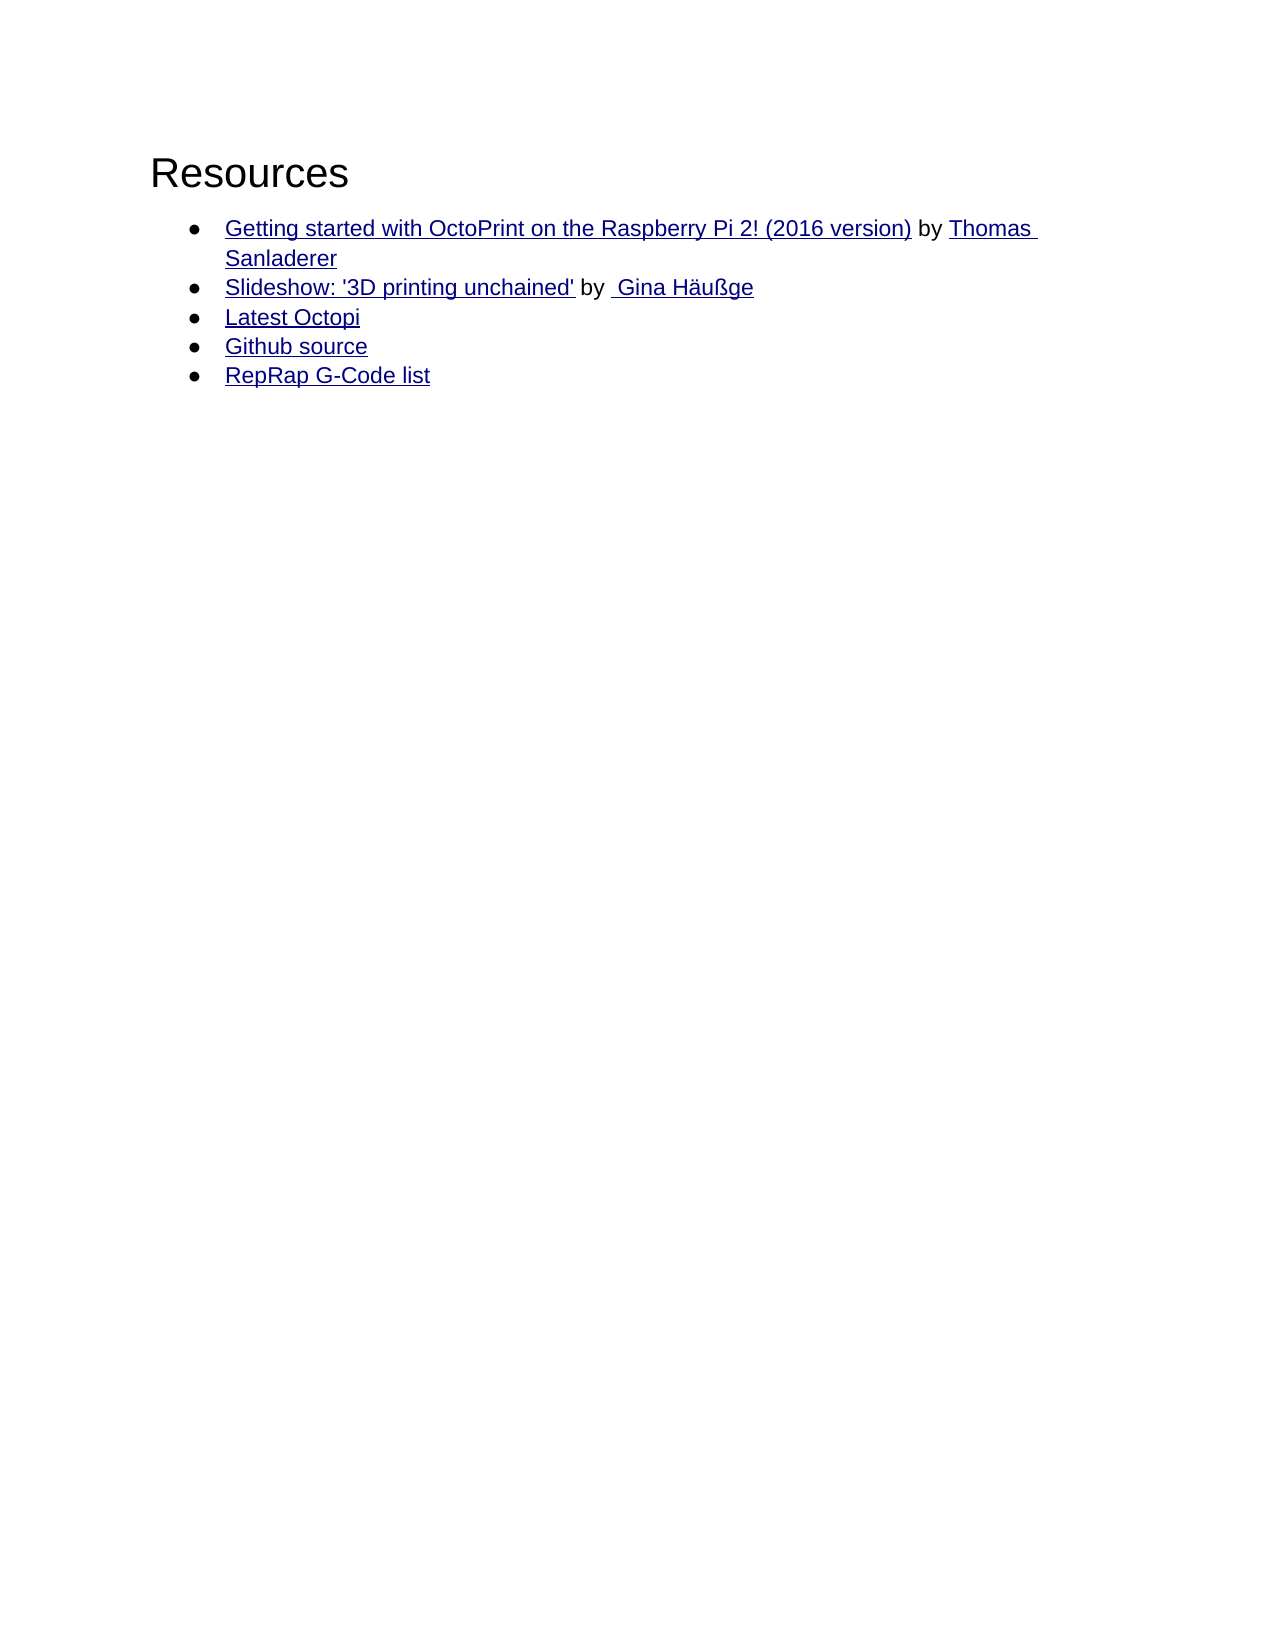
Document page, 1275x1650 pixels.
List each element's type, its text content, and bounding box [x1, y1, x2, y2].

list Latest Octopi [187, 304, 1125, 330]
subtitle Resources [150, 150, 1125, 197]
list Getting started with OctoPrint on the Raspberry Pi 2! (2016 version) by Thomas Sanladerer [187, 216, 1125, 271]
list Github source [187, 333, 1125, 359]
list RepRap G-Code list [187, 363, 1125, 388]
list Slideshow: '3D printing unchained' by Gina Häußge [187, 275, 1125, 300]
